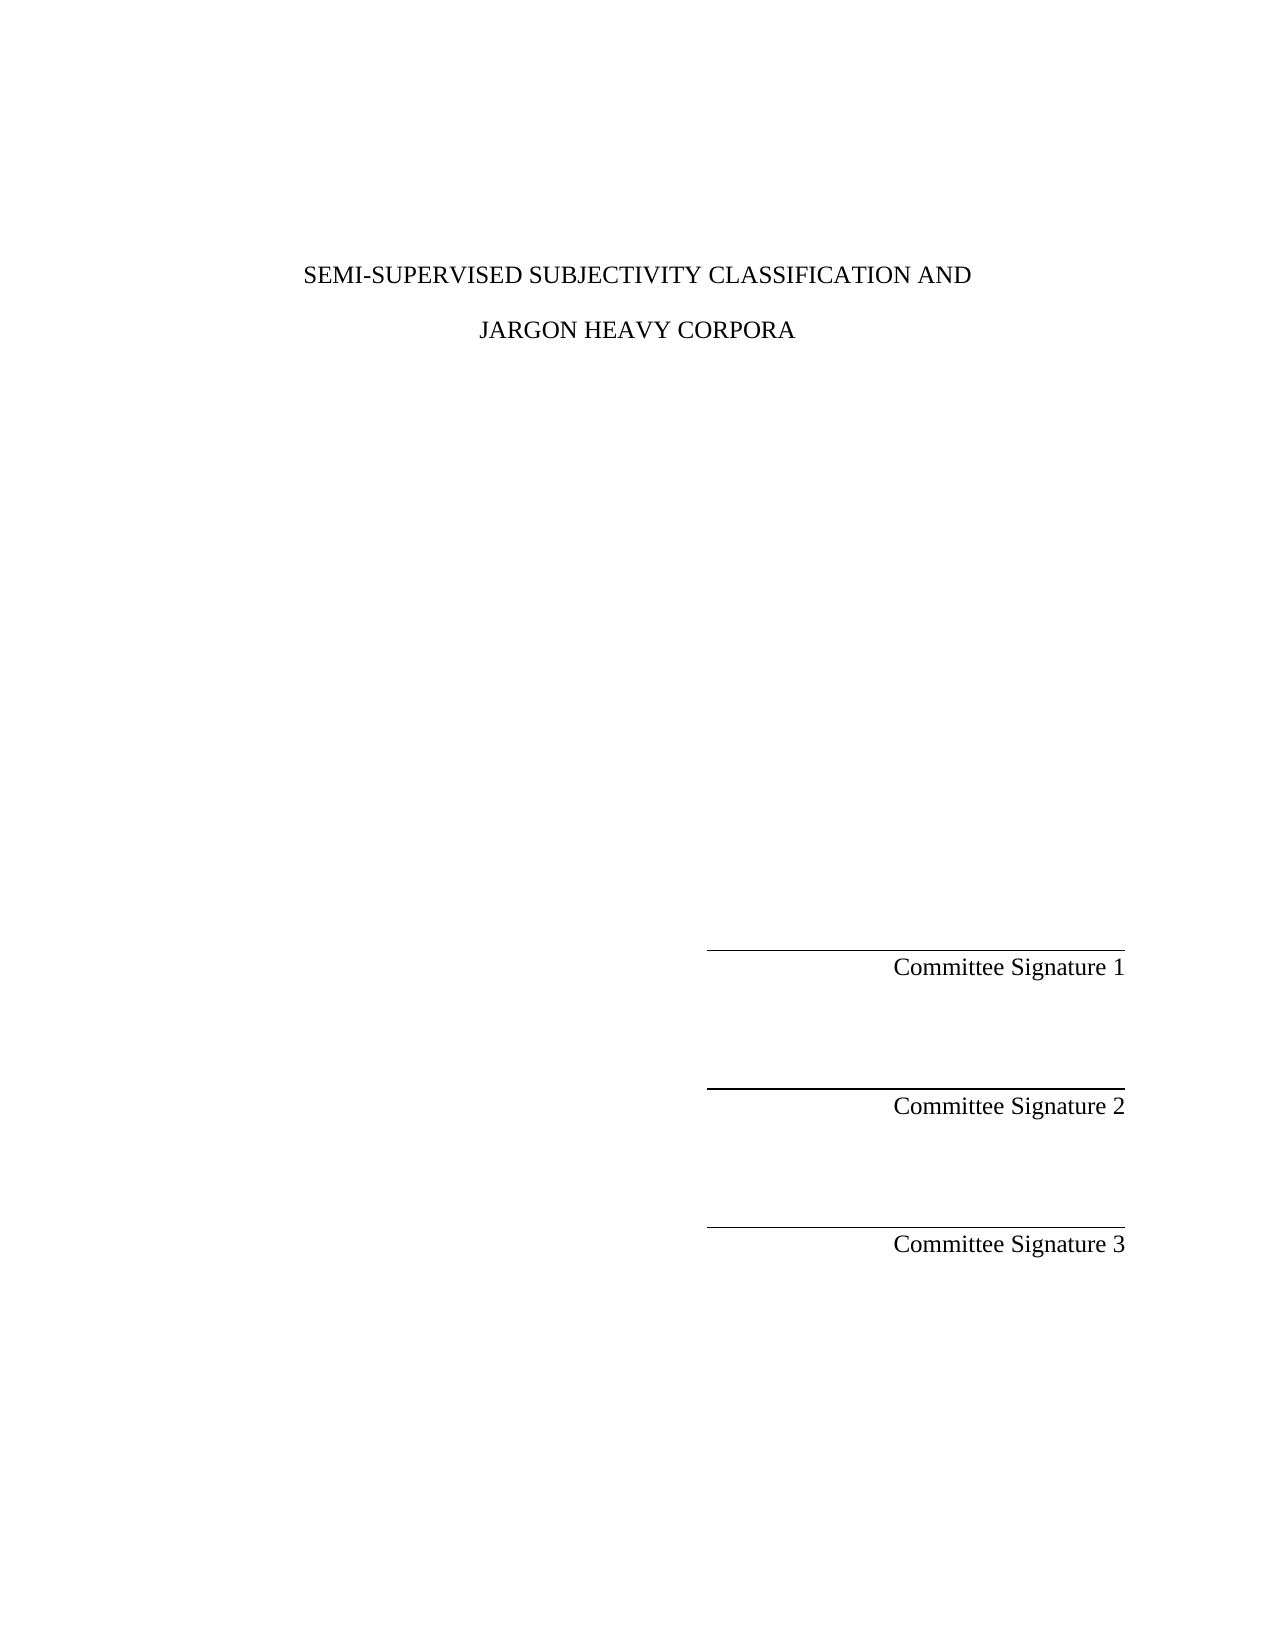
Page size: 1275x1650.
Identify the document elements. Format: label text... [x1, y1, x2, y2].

text JARGON HEAVY CORPORA [150, 316, 1125, 344]
text Committee Signature 3 [150, 1231, 1125, 1258]
text Committee Signature 1 [150, 953, 1125, 981]
text SEMI-SUPERVISED SUBJECTIVITY CLASSIFICATION AND [150, 261, 1125, 288]
text Committee Signature 2 [150, 1092, 1125, 1120]
